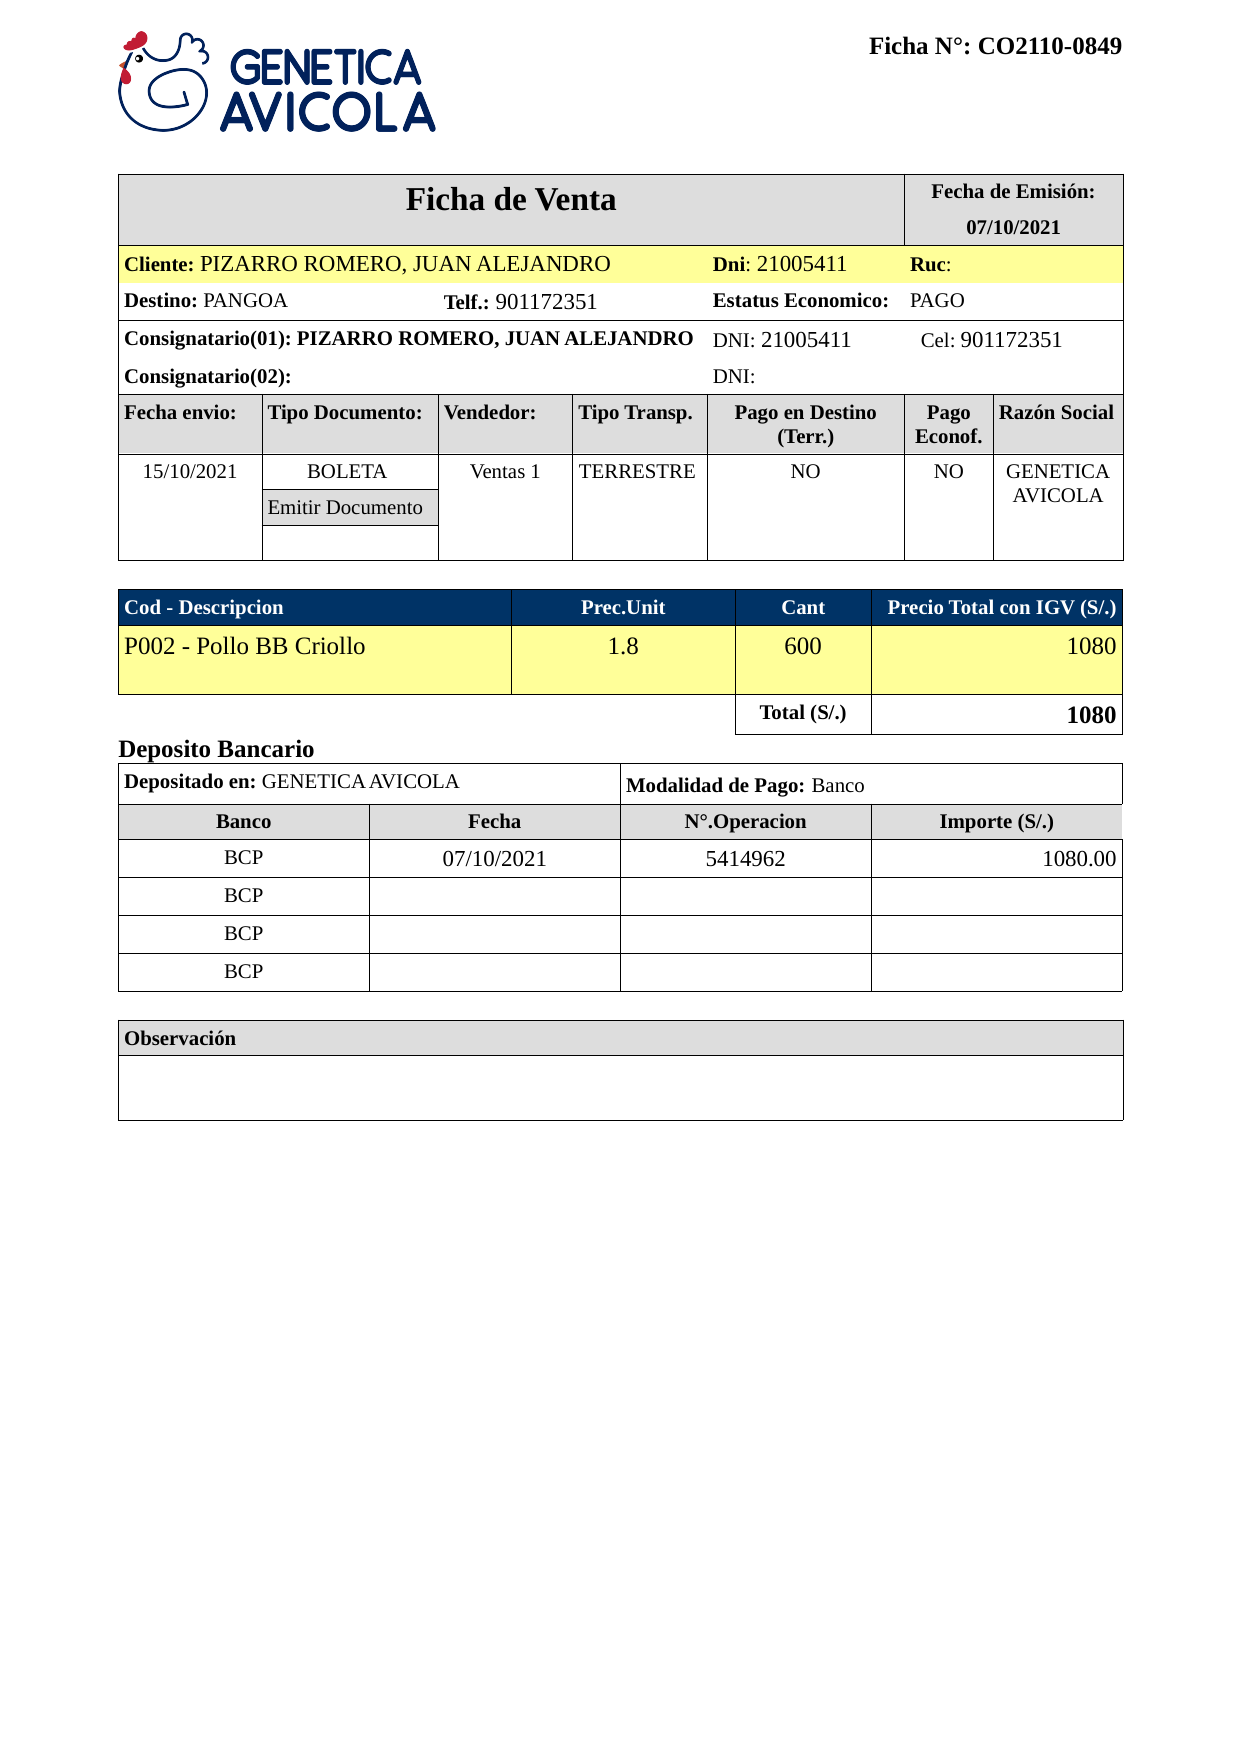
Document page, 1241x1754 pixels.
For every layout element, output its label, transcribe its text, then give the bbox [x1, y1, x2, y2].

table_cell Consignatario(02): [119, 358, 707, 394]
table_cell BCP [119, 878, 369, 915]
table_cell 600 [736, 626, 871, 694]
table_header Fecha de Emisión: [905, 175, 1123, 209]
table_cell [872, 954, 1122, 991]
table_cell Fecha envio: [119, 395, 262, 453]
table_cell BCP [119, 840, 369, 877]
table_cell Telf.: 901172351 [438, 283, 707, 320]
table_header Ficha de Venta [119, 175, 904, 245]
table_cell 1080 [872, 626, 1122, 694]
table_cell 5414962 [621, 840, 871, 877]
table_header Observación [119, 1021, 1123, 1055]
table_cell Fecha [370, 805, 620, 839]
table_cell NO [905, 455, 993, 560]
table_cell Razón Social [994, 395, 1123, 453]
table_cell [872, 878, 1122, 915]
table_cell [621, 954, 871, 991]
table_cell Total (S/.) [736, 695, 871, 734]
table_cell 1080 [872, 695, 1122, 734]
table_cell [872, 916, 1122, 953]
table_cell [263, 526, 438, 560]
table_cell [370, 916, 620, 953]
table_cell Ventas 1 [439, 455, 572, 560]
table_cell Pago en Destino (Terr.) [708, 395, 904, 453]
table_cell [621, 878, 871, 915]
table_cell BCP [119, 954, 369, 991]
table_cell Ruc: [904, 246, 1123, 283]
picture [118, 31, 436, 132]
table_cell Banco [119, 805, 369, 839]
table_cell 07/10/2021 [370, 840, 620, 877]
table_cell 1080.00 [872, 840, 1122, 877]
table_cell BOLETA [263, 455, 438, 489]
table_cell Pago Econof. [905, 395, 993, 453]
table_cell [370, 878, 620, 915]
table_cell 07/10/2021 [905, 209, 1123, 245]
table_header Precio Total con IGV (S/.) [872, 590, 1122, 625]
table_cell TERRESTRE [573, 455, 707, 560]
table_cell 15/10/2021 [119, 455, 262, 560]
table_cell Cel: 901172351 [915, 321, 1123, 358]
table_cell Vendedor: [439, 395, 572, 453]
table_cell [511, 695, 735, 734]
table_cell Tipo Documento: [263, 395, 438, 453]
table_cell BCP [119, 916, 369, 953]
table_header Cant [736, 590, 871, 625]
table_cell Tipo Transp. [573, 395, 707, 453]
table_cell [119, 1056, 1123, 1119]
table_cell DNI: [707, 358, 1123, 394]
table_cell DNI: 21005411 [707, 321, 915, 358]
table_cell [118, 695, 511, 734]
table_cell PAGO [904, 283, 1123, 320]
table_cell Consignatario(01): PIZARRO ROMERO, JUAN ALEJANDRO [119, 321, 707, 358]
table_cell Cliente: PIZARRO ROMERO, JUAN ALEJANDRO [119, 246, 707, 283]
table_header Depositado en: GENETICA AVICOLA [119, 764, 620, 803]
table_header Prec.Unit [512, 590, 735, 625]
table_cell [370, 954, 620, 991]
table_header Cod - Descripcion [119, 590, 511, 625]
table_cell [621, 916, 871, 953]
table_cell 1.8 [512, 626, 735, 694]
table_cell Emitir Documento [263, 490, 438, 525]
table_cell GENETICA AVICOLA [994, 455, 1123, 560]
table_cell Dni: 21005411 [707, 246, 904, 283]
table_header Modalidad de Pago: Banco [621, 764, 1122, 803]
table_cell NO [708, 455, 904, 560]
table_cell P002 - Pollo BB Criollo [119, 626, 511, 694]
table_cell Estatus Economico: [707, 283, 904, 320]
text Deposito Bancario [118, 734, 1122, 763]
table_cell N°.Operacion [621, 805, 871, 839]
table_cell Destino: PANGOA [119, 283, 438, 320]
table_cell Importe (S/.) [872, 805, 1122, 839]
